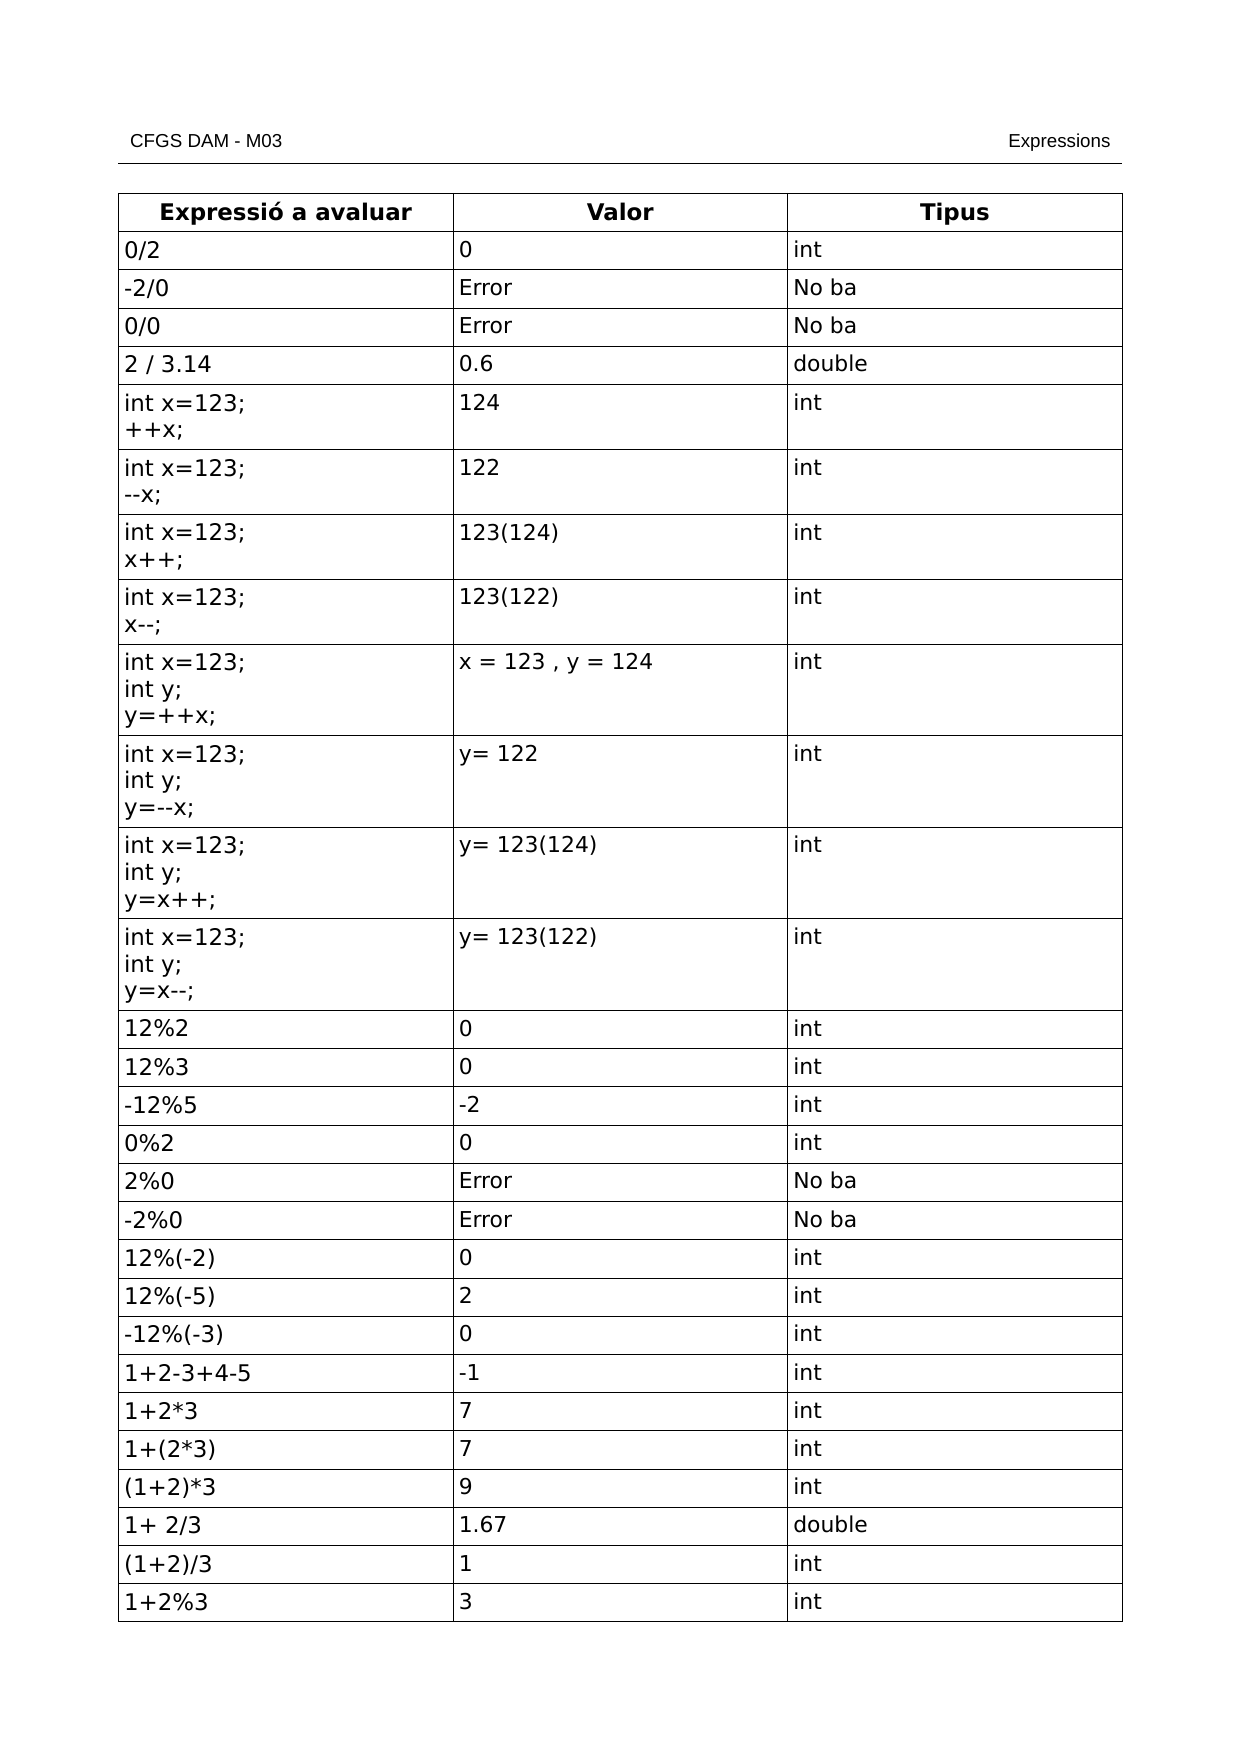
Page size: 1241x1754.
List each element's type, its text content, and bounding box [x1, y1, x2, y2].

table_cell int [788, 232, 1122, 269]
table_cell int x=123; ++x; [119, 385, 453, 449]
table_cell -1 [454, 1355, 787, 1392]
table_cell No ba [788, 1202, 1122, 1239]
table_cell y= 122 [454, 736, 787, 827]
table_cell 1.67 [454, 1508, 787, 1545]
table_cell int [788, 515, 1122, 579]
table_cell 0/0 [119, 309, 453, 346]
table_cell 1+2-3+4-5 [119, 1355, 453, 1392]
table_cell int [788, 1431, 1122, 1468]
table_cell 7 [454, 1431, 787, 1468]
table_cell Error [454, 270, 787, 307]
table_cell int [788, 1355, 1122, 1392]
table_cell int [788, 645, 1122, 735]
table_cell 12%(-2) [119, 1240, 453, 1277]
table_cell 12%3 [119, 1049, 453, 1086]
table_cell Error [454, 1202, 787, 1239]
table_cell y= 123(124) [454, 828, 787, 918]
table_cell int x=123; int y; y=x++; [119, 828, 453, 918]
table_cell 0 [454, 1317, 787, 1354]
table_cell int [788, 919, 1122, 1010]
table_cell No ba [788, 270, 1122, 307]
table_cell int [788, 1087, 1122, 1124]
table_cell int x=123; --x; [119, 450, 453, 514]
table_cell (1+2)/3 [119, 1546, 453, 1583]
table_cell int x=123; int y; y=--x; [119, 736, 453, 827]
table_cell 2%0 [119, 1164, 453, 1201]
table_cell int [788, 1470, 1122, 1507]
table_cell int x=123; x++; [119, 515, 453, 579]
table_cell int [788, 385, 1122, 449]
table_cell -2 [454, 1087, 787, 1124]
table_cell int x=123; int y; y=x--; [119, 919, 453, 1010]
table_header Valor [454, 194, 787, 231]
table_cell 0 [454, 1240, 787, 1277]
table_cell int [788, 1393, 1122, 1430]
table_cell 122 [454, 450, 787, 514]
table_cell -12%(-3) [119, 1317, 453, 1354]
table_cell 1+ 2/3 [119, 1508, 453, 1545]
table_cell 3 [454, 1584, 787, 1621]
table_cell Error [454, 309, 787, 346]
table_cell 0 [454, 232, 787, 269]
table_cell No ba [788, 1164, 1122, 1201]
table_cell int [788, 1584, 1122, 1621]
table_cell int x=123; int y; y=++x; [119, 645, 453, 735]
table_cell 12%(-5) [119, 1279, 453, 1316]
table_cell -2/0 [119, 270, 453, 307]
table_cell (1+2)*3 [119, 1470, 453, 1507]
table_cell int x=123; x--; [119, 580, 453, 643]
table_cell int [788, 1126, 1122, 1163]
table_cell 123(124) [454, 515, 787, 579]
table_cell double [788, 347, 1122, 384]
table_cell int [788, 736, 1122, 827]
table_cell No ba [788, 309, 1122, 346]
table_cell double [788, 1508, 1122, 1545]
table_cell 123(122) [454, 580, 787, 643]
table_cell x = 123 , y = 124 [454, 645, 787, 735]
table_cell 9 [454, 1470, 787, 1507]
table_header Expressió a avaluar [119, 194, 453, 231]
table_cell 2 [454, 1279, 787, 1316]
table_cell 12%2 [119, 1011, 453, 1048]
table_cell int [788, 1049, 1122, 1086]
table_cell 1 [454, 1546, 787, 1583]
table_cell 0/2 [119, 232, 453, 269]
table_cell 0%2 [119, 1126, 453, 1163]
table_cell Error [454, 1164, 787, 1201]
table_cell int [788, 1279, 1122, 1316]
table_cell int [788, 580, 1122, 643]
table_cell int [788, 1546, 1122, 1583]
table_cell y= 123(122) [454, 919, 787, 1010]
table_cell 0.6 [454, 347, 787, 384]
table_cell 2 / 3.14 [119, 347, 453, 384]
table_cell 1+2*3 [119, 1393, 453, 1430]
table_cell -12%5 [119, 1087, 453, 1124]
table_cell 1+2%3 [119, 1584, 453, 1621]
table_cell int [788, 1317, 1122, 1354]
table_cell 7 [454, 1393, 787, 1430]
table_cell int [788, 828, 1122, 918]
table_cell -2%0 [119, 1202, 453, 1239]
table_cell 1+(2*3) [119, 1431, 453, 1468]
table_cell int [788, 1011, 1122, 1048]
table_cell 0 [454, 1126, 787, 1163]
table_cell 0 [454, 1049, 787, 1086]
table_cell int [788, 1240, 1122, 1277]
table_cell 124 [454, 385, 787, 449]
table_header Tipus [788, 194, 1122, 231]
table_cell 0 [454, 1011, 787, 1048]
table_cell int [788, 450, 1122, 514]
